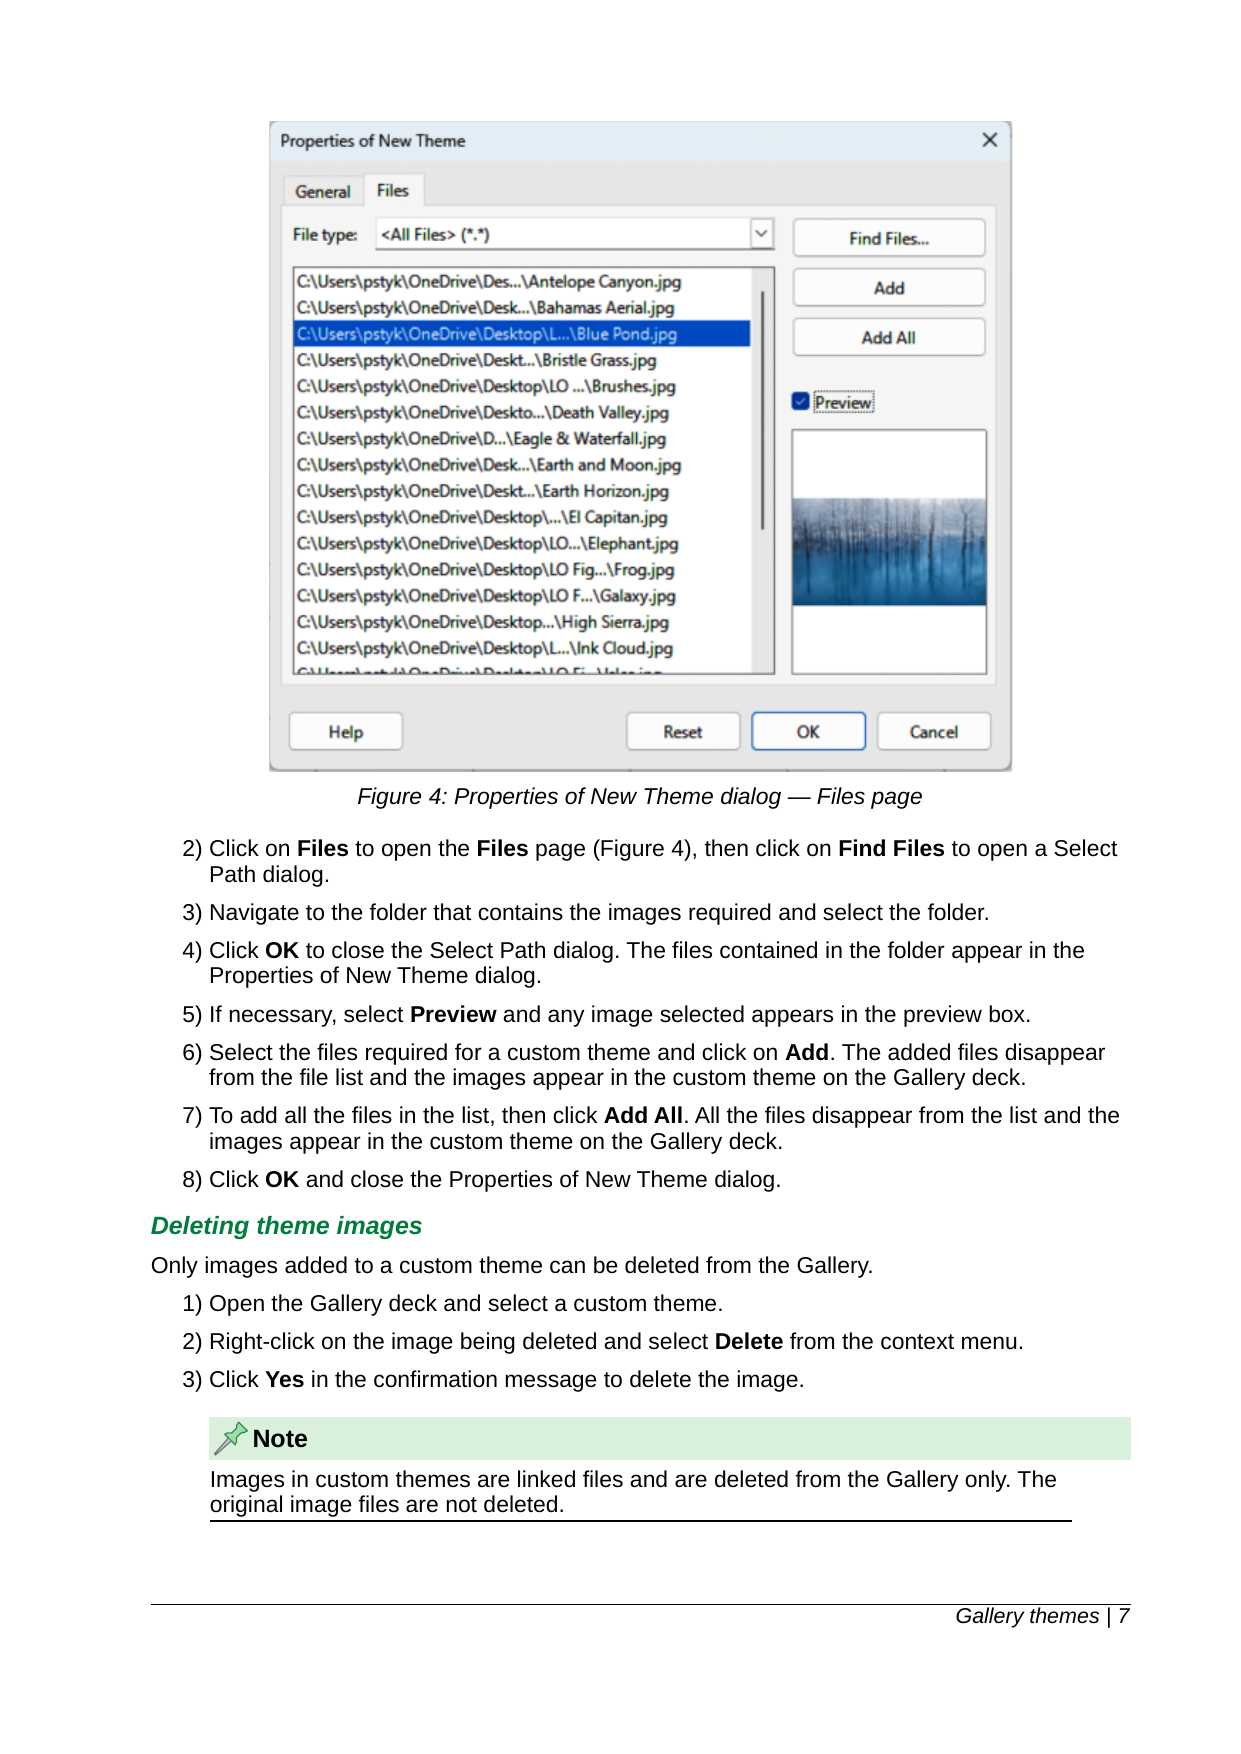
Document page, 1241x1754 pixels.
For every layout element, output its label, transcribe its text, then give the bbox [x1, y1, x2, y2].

list Right-click on the image being deleted and select Delete from the context menu. [194, 1328, 1131, 1354]
list To add all the files in the list, then click Add All. All the files disappear from the list and the images appear in the custom theme on the Gallery deck. [194, 1103, 1131, 1154]
list Click Yes in the confirmation message to delete the image. [194, 1367, 1131, 1392]
list Click on Files to open the Files page (Figure 4), then click on Find Files to open a Select Path dialog. [194, 836, 1131, 887]
subtitle Deleting theme images [151, 1212, 1131, 1240]
picture [269, 121, 1013, 772]
list Open the Gallery deck and select a custom theme. [194, 1290, 1131, 1316]
text Figure 4: Properties of New Theme dialog — Files page [269, 784, 1012, 809]
list Click OK to close the Select Path dialog. The files contained in the folder appear in the Properties of New Theme dialog. [194, 937, 1131, 989]
list Navigate to the folder that contains the images required and select the folder. [194, 899, 1131, 925]
text Images in custom themes are linked files and are deleted from the Gallery only. The original image files are not deleted. [209, 1466, 1072, 1522]
list Select the files required for a custom theme and click on Add. The added files disappear from the file list and the images appear in the custom theme on the Gallery deck. [194, 1039, 1131, 1091]
list If necessary, select Preview and any image selected appears in the preview box. [194, 1001, 1131, 1027]
list Click OK and close the Properties of New Theme dialog. [194, 1167, 1131, 1192]
subtitle Note [209, 1417, 1131, 1460]
text Only images added to a custom theme can be deleted from the Gallery. [151, 1252, 1131, 1278]
